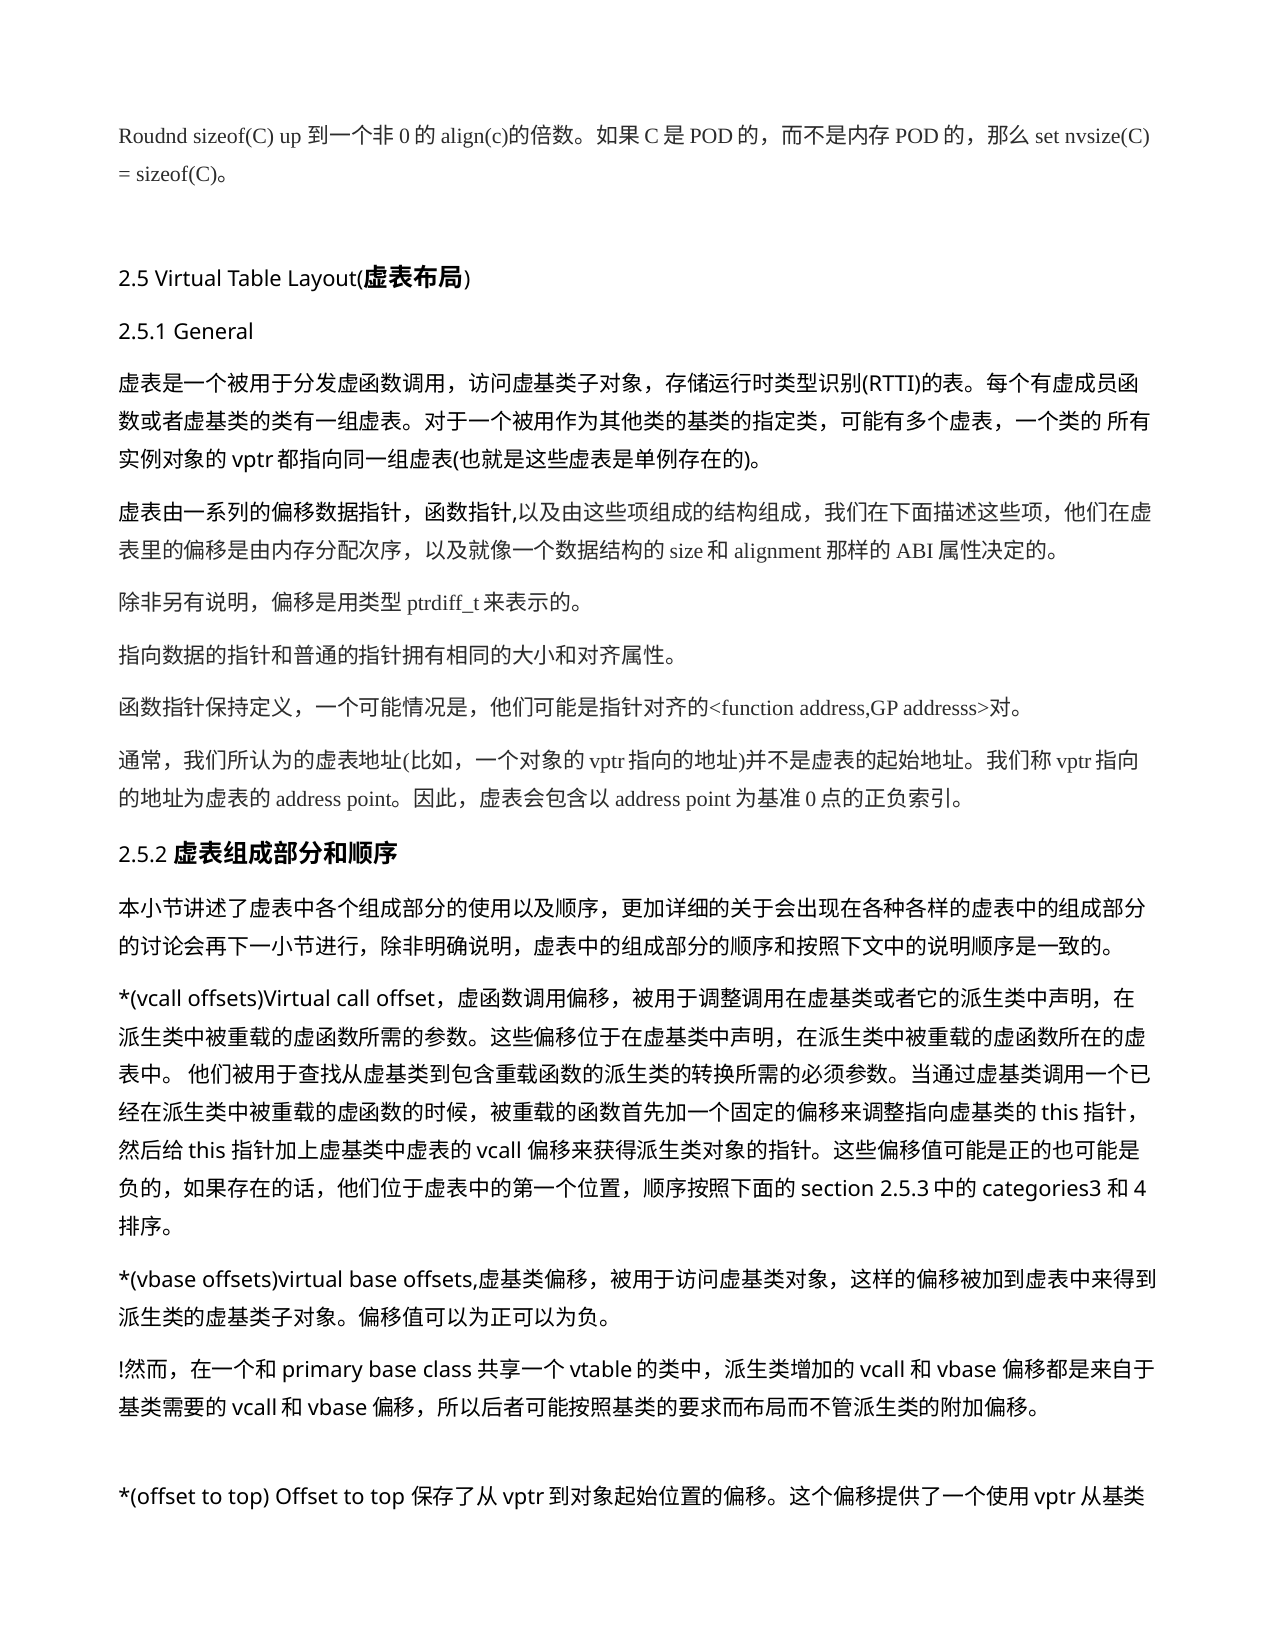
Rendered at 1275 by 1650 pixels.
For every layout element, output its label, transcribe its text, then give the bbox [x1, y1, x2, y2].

text *(vbase offsets)virtual base offsets,虚基类偏移，被用于访问虚基类对象，这样的偏移被加到虚表中来得到派生类的虚基类子对象。偏移值可以为正可以为负。 [118, 1262, 1157, 1332]
text 2.5.1 General [118, 316, 1157, 345]
text *(vcall offsets)Virtual call offset，虚函数调用偏移，被用于调整调用在虚基类或者它的派生类中声明，在派生类中被重载的虚函数所需的参数。这些偏移位于在虚基类中声明，在派生类中被重载的虚函数所在的虚表中。 他们被用于查找从虚基类到包含重载函数的派生类的转换所需的必须参数。当通过虚基类调用一个已经在派生类中被重载的虚函数的时候，被重载的函数首先加一个固定的偏移来调整指向虚基类的this指针，然后给this 指针加上虚基类中虚表的vcall 偏移来获得派生类对象的指针。这些偏移值可能是正的也可能是负的，如果存在的话，他们位于虚表中的第一个位置，顺序按照下面的section 2.5.3中的categories3 和4排序。 [118, 981, 1157, 1241]
text *(offset to top) Offset to top 保存了从vptr到对象起始位置的偏移。这个偏移提供了一个使用vptr从基类 [118, 1443, 1157, 1511]
text 虚表由一系列的偏移数据指针，函数指针,以及由这些项组成的结构组成，我们在下面描述这些项，他们在虚表里的偏移是由内存分配次序，以及就像一个数据结构的size和alignment那样的ABI属性决定的。 [118, 494, 1157, 564]
text 本小节讲述了虚表中各个组成部分的使用以及顺序，更加详细的关于会出现在各种各样的虚表中的组成部分的讨论会再下一小节进行，除非明确说明，虚表中的组成部分的顺序和按照下文中的说明顺序是一致的。 [118, 891, 1157, 961]
text 2.5 Virtual Table Layout(虚表布局) [118, 258, 1157, 294]
text 除非另有说明，偏移是用类型ptrdiff_t来表示的。 [118, 585, 1157, 617]
text 通常，我们所认为的虚表地址(比如，一个对象的vptr指向的地址)并不是虚表的起始地址。我们称vptr指向的地址为虚表的address point。因此，虚表会包含以address point为基准0点的正负索引。 [118, 743, 1157, 812]
text 指向数据的指针和普通的指针拥有相同的大小和对齐属性。 [118, 638, 1157, 669]
text Roudnd sizeof(C) up 到一个非0的align(c)的倍数。如果C是POD的，而不是内存POD的，那么set nvsize(C) = sizeof(C)。 [118, 118, 1157, 188]
text 2.5.2 虚表组成部分和顺序 [118, 833, 1157, 869]
text 函数指针保持定义，一个可能情况是，他们可能是指针对齐的<function address,GP addresss>对。 [118, 690, 1157, 722]
text 虚表是一个被用于分发虚函数调用，访问虚基类子对象，存储运行时类型识别(RTTI)的表。每个有虚成员函数或者虚基类的类有一组虚表。对于一个被用作为其他类的基类的指定类，可能有多个虚表，一个类的 所有实例对象的vptr都指向同一组虚表(也就是这些虚表是单例存在的)。 [118, 366, 1157, 474]
text !然而，在一个和primary base class 共享一个vtable的类中，派生类增加的vcall 和vbase 偏移都是来自于基类需要的vcall和vbase偏移，所以后者可能按照基类的要求而布局而不管派生类的附加偏移。 [118, 1352, 1157, 1422]
